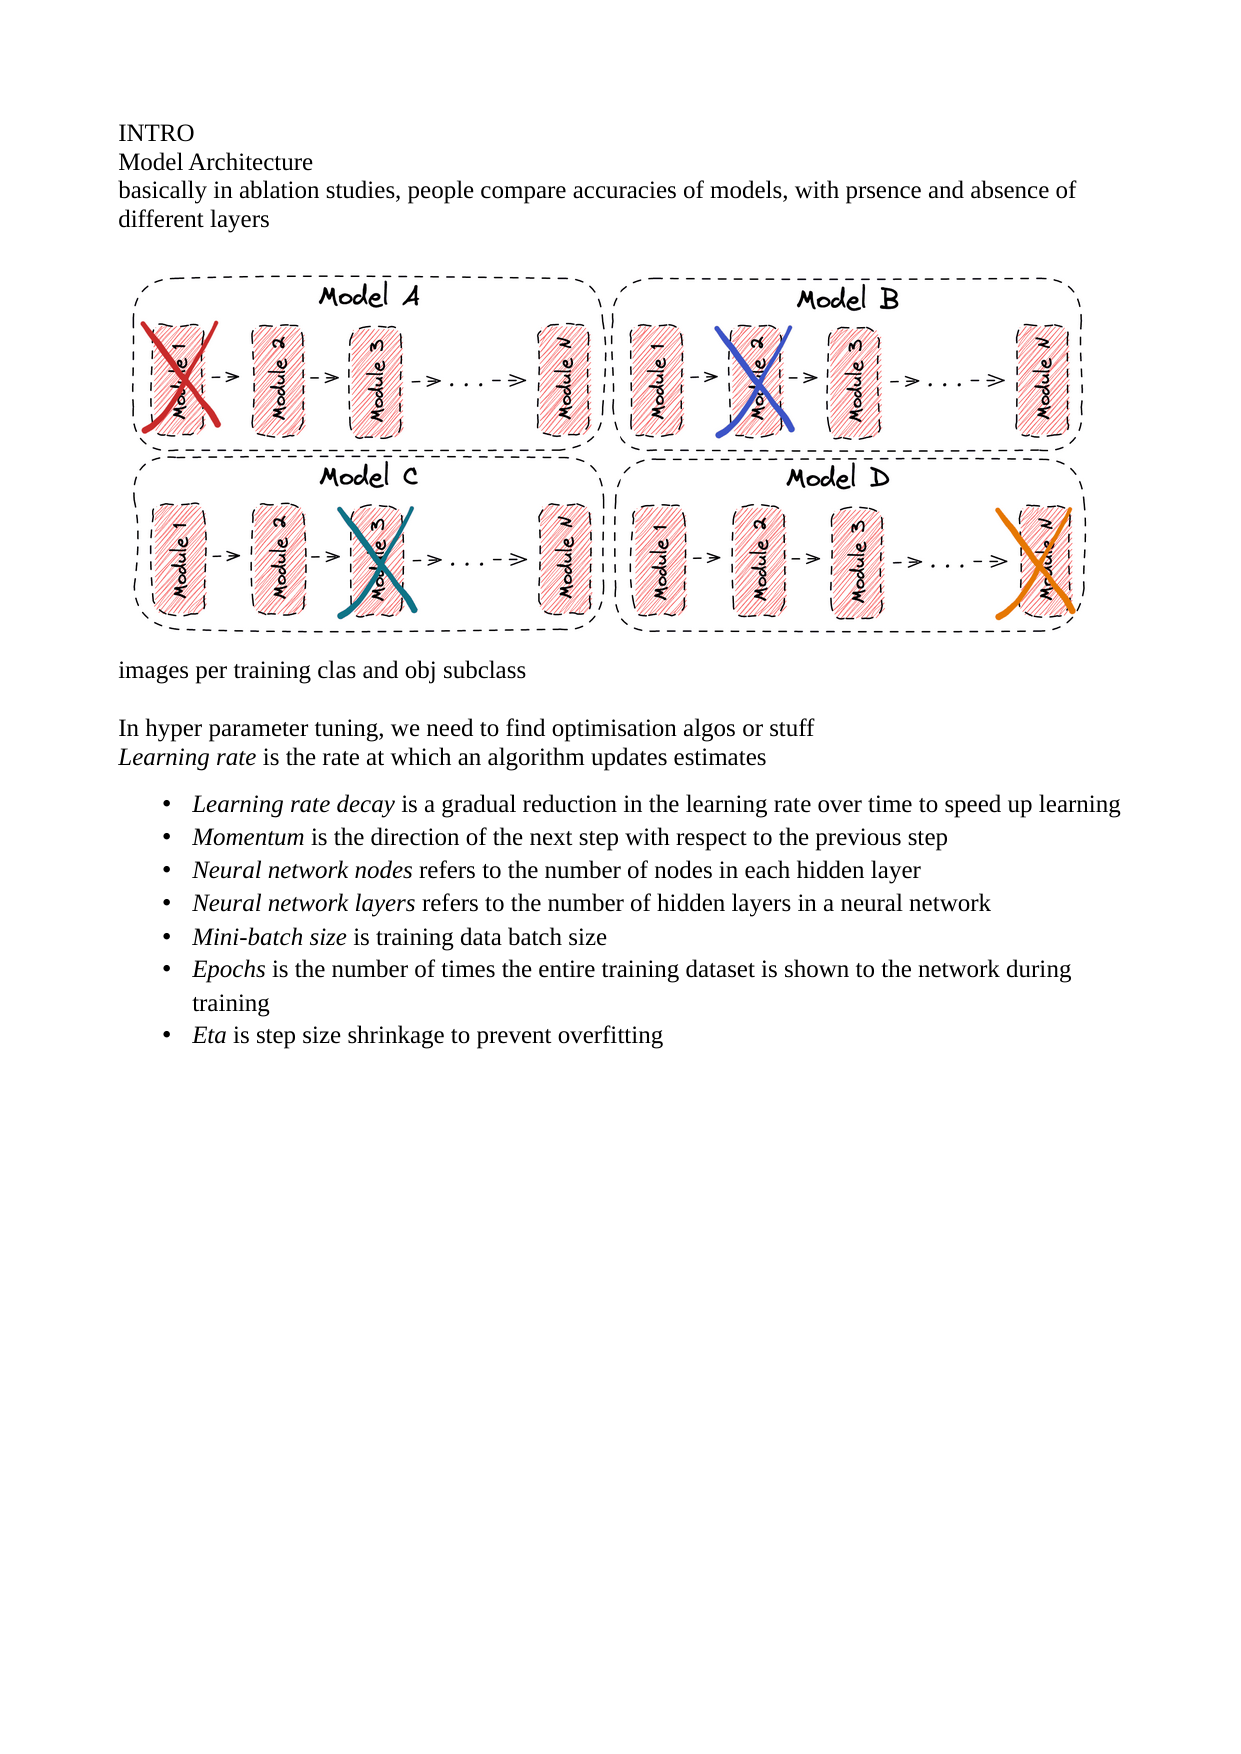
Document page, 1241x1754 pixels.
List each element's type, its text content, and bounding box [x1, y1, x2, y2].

list Eta is step size shrinkage to prevent overfitting [162, 1021, 1122, 1049]
list Momentum is the direction of the next step with respect to the previous step [162, 822, 1122, 851]
text INTRO [118, 118, 1122, 147]
text In hyper parameter tuning, we need to find optimisation algos or stuff [118, 713, 1122, 742]
text basically in ablation studies, people compare accuracies of models, with prsence and absence of different layers [118, 176, 1122, 233]
list Learning rate decay is a gradual reduction in the learning rate over time to speed up learning [162, 789, 1122, 818]
list Epochs is the number of times the entire training dataset is shown to the network during training [162, 954, 1122, 1016]
picture [118, 261, 1123, 656]
list Mini-batch size is training data batch size [162, 922, 1122, 950]
text images per training clas and obj subclass [118, 656, 1122, 684]
text Learning rate is the rate at which an algorithm updates estimates [118, 742, 1122, 771]
list Neural network nodes refers to the number of nodes in each hidden layer [162, 856, 1122, 884]
text Model Architecture [118, 147, 1122, 176]
list Neural network layers refers to the number of hidden layers in a neural network [162, 888, 1122, 917]
